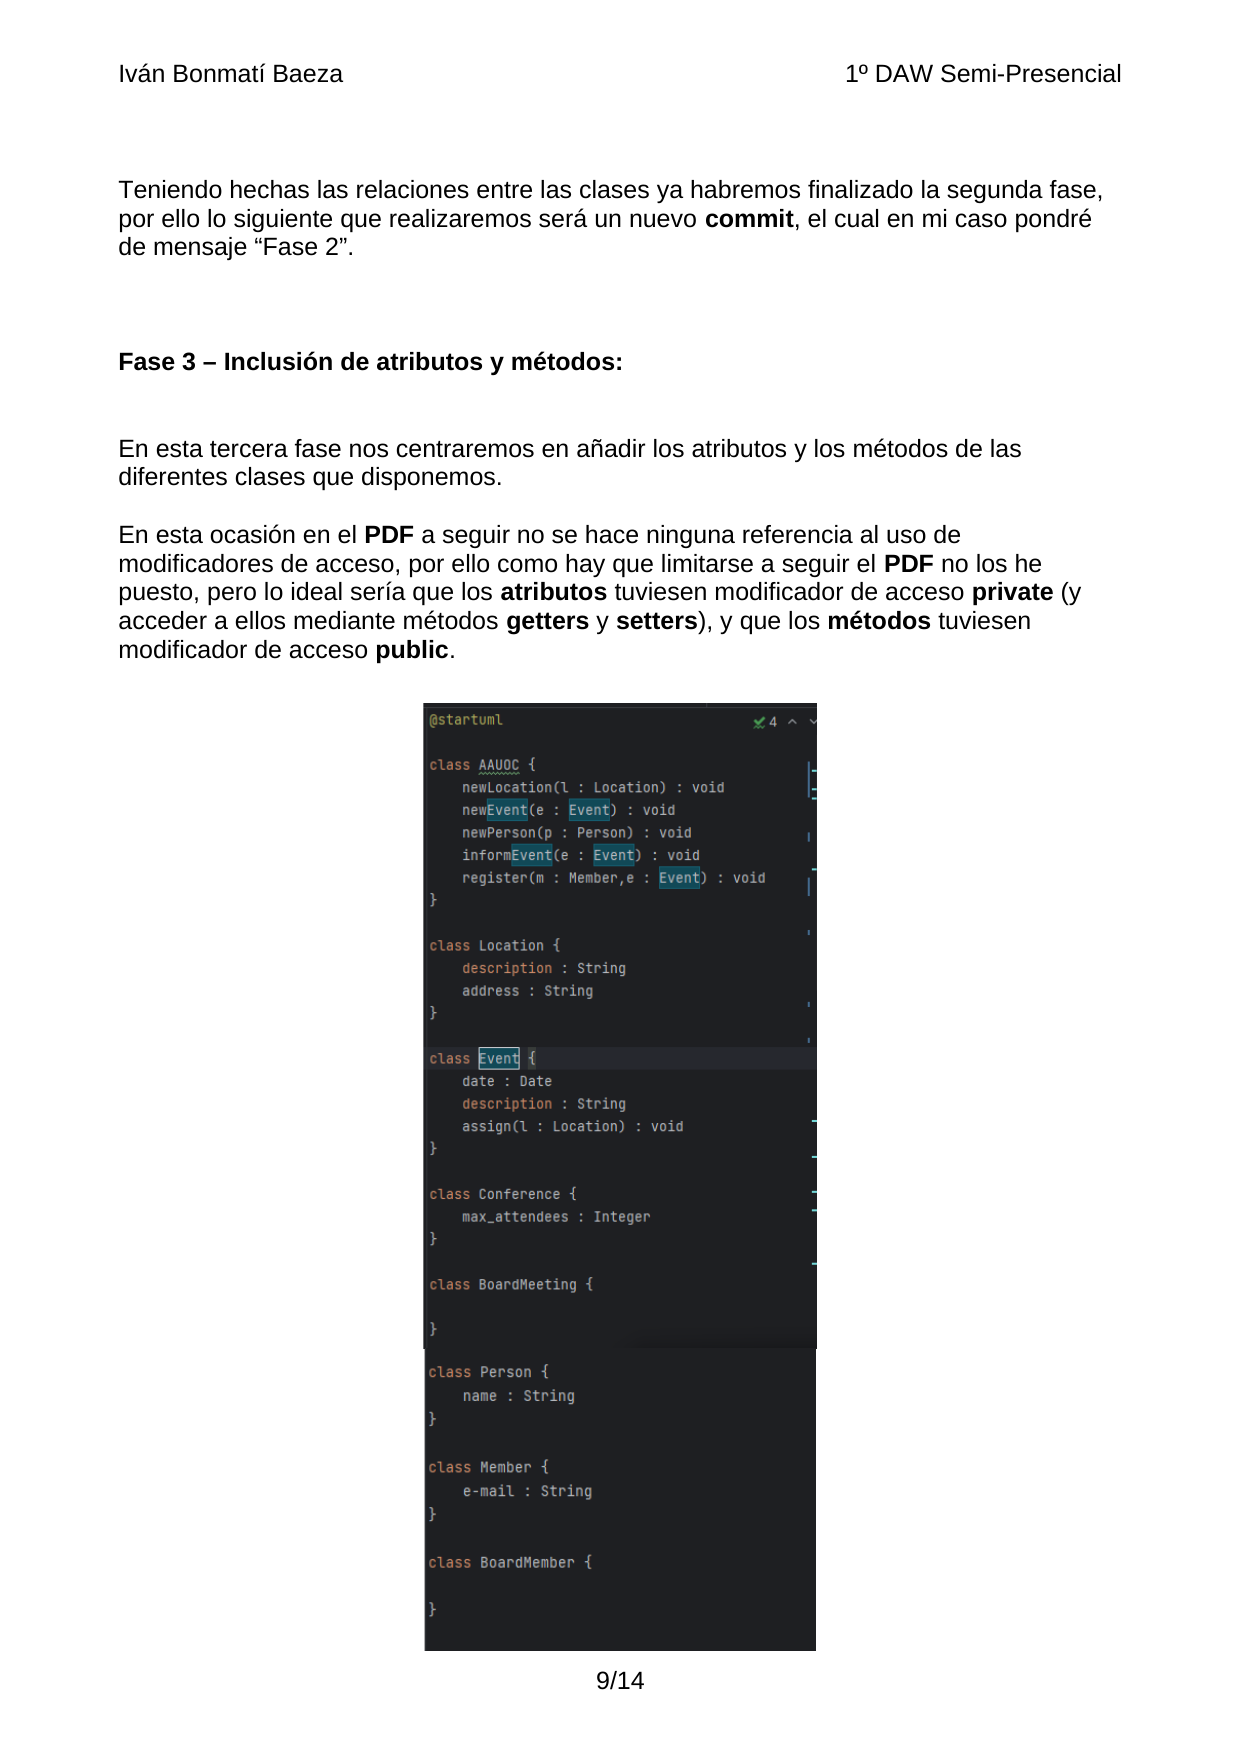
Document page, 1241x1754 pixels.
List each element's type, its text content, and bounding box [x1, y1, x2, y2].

text Teniendo hechas las relaciones entre las clases ya habremos finalizado la segunda fase, por ello lo siguiente que realizaremos será un nuevo commit, el cual en mi caso pondré de mensaje “Fase 2”. [118, 175, 1122, 261]
text En esta tercera fase nos centraremos en añadir los atributos y los métodos de las diferentes clases que disponemos. [118, 433, 1122, 491]
text En esta ocasión en el PDF a seguir no se hace ninguna referencia al uso de modificadores de acceso, por ello como hay que limitarse a seguir el PDF no los he puesto, pero lo ideal sería que los atributos tuviesen modificador de acceso private (y acceder a ellos mediante métodos getters y setters), y que los métodos tuviesen modificador de acceso public. [118, 520, 1122, 663]
picture [423, 703, 817, 1651]
text Fase 3 – Inclusión de atributos y métodos: [118, 347, 1122, 376]
